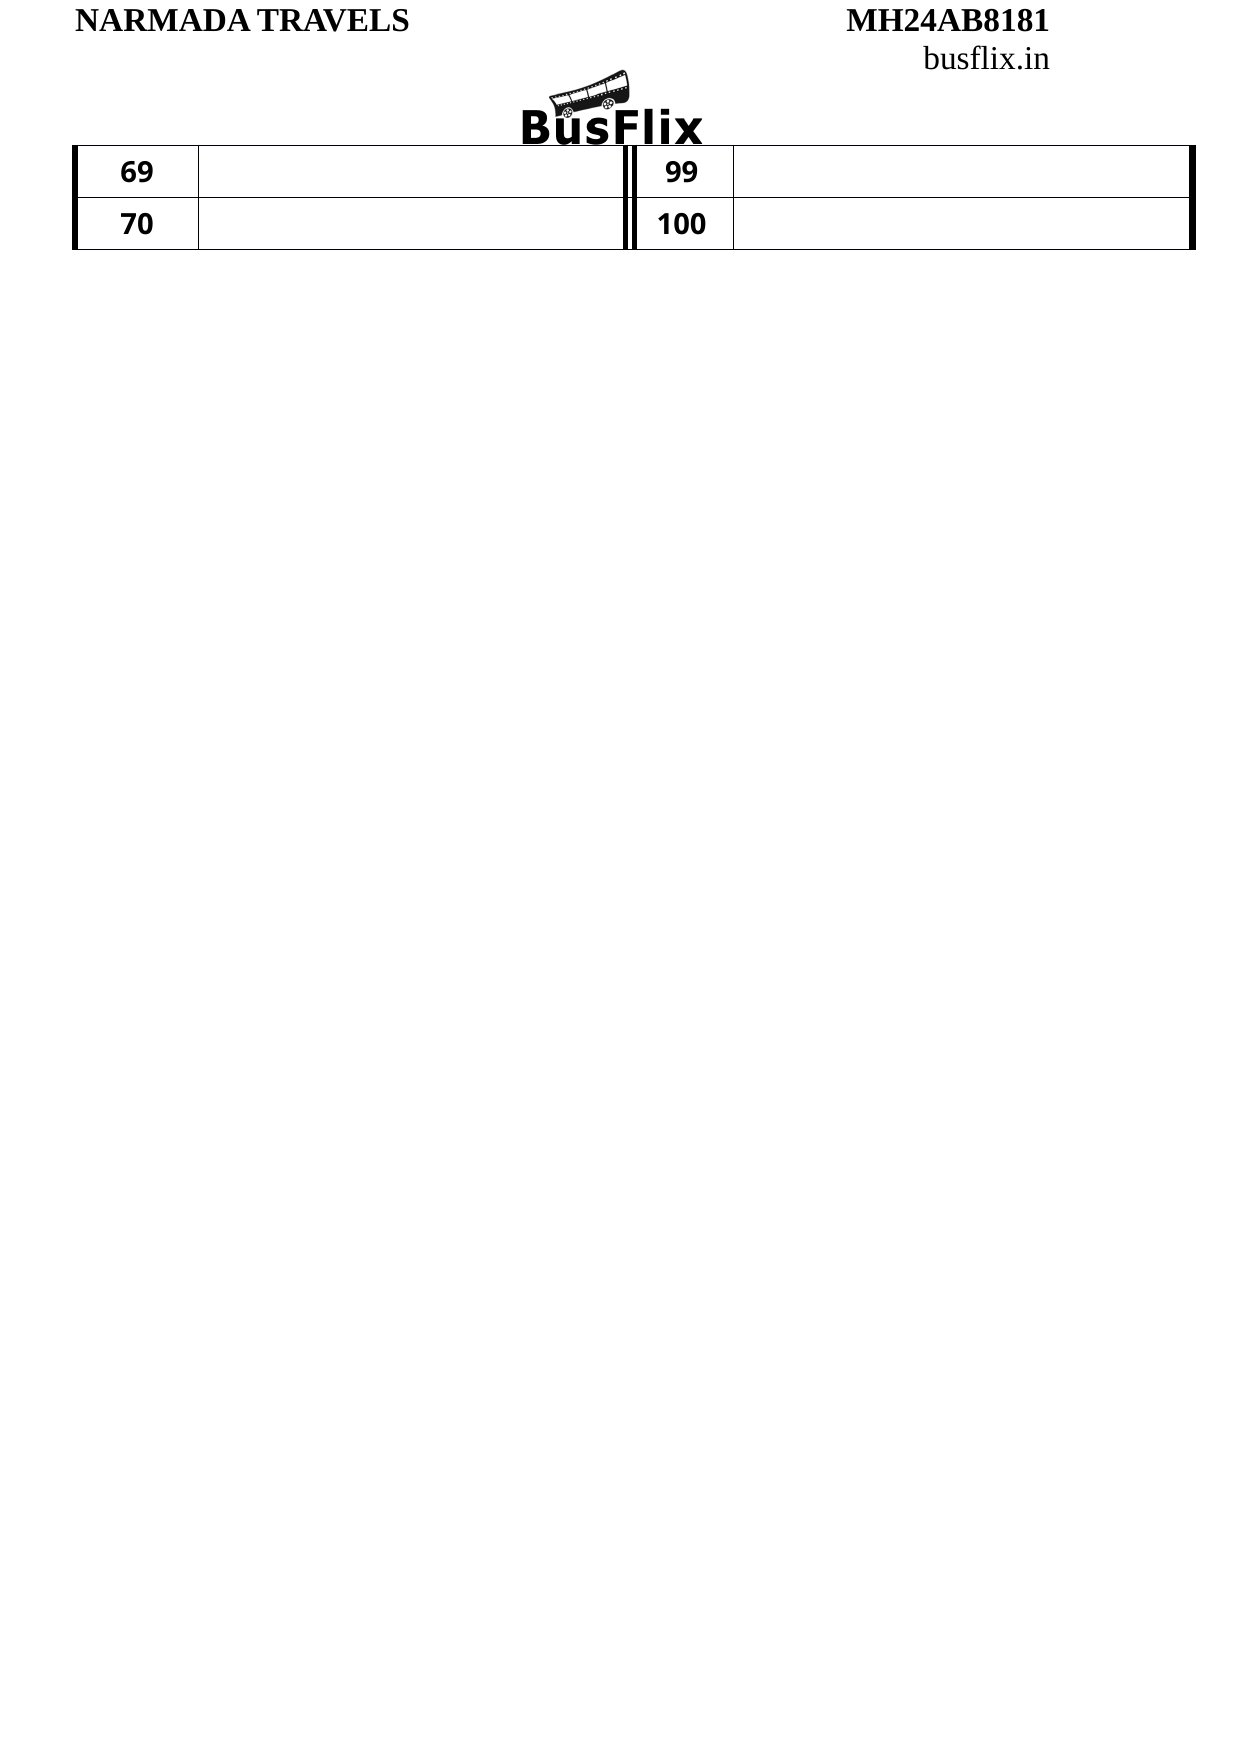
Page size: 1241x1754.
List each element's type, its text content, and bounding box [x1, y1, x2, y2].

table_cell 100 [637, 198, 733, 249]
picture [522, 69, 703, 145]
table_cell [734, 146, 1189, 197]
table_cell [734, 198, 1189, 249]
table_cell 69 [78, 146, 198, 197]
table_cell [199, 198, 623, 249]
table_cell 99 [637, 146, 733, 197]
table_cell [199, 146, 623, 197]
table_cell 70 [78, 198, 198, 249]
